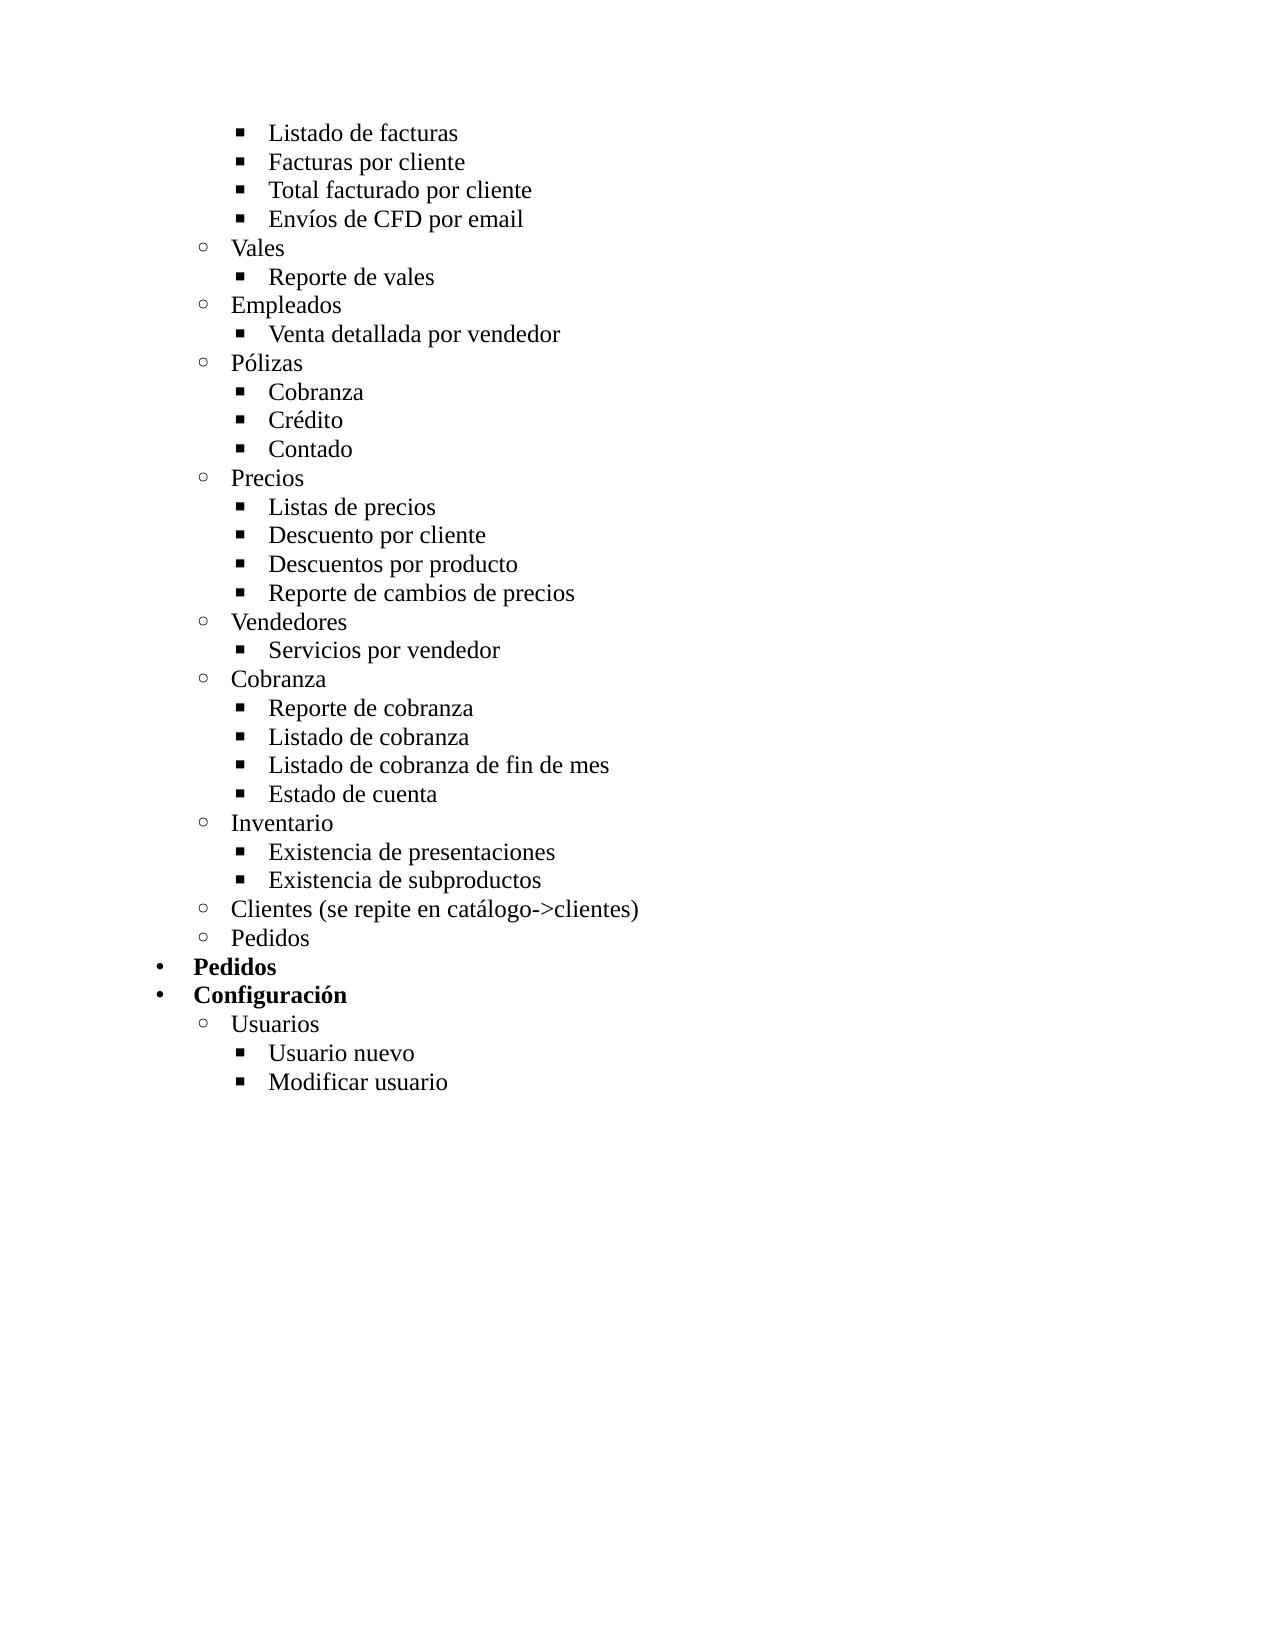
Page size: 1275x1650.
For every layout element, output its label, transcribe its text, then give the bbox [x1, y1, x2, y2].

list Listado de facturas [231, 118, 1157, 147]
list Servicios por vendedor [231, 636, 1157, 664]
list Listado de cobranza [231, 722, 1157, 751]
list Listas de precios [231, 492, 1157, 521]
list Reporte de vales [231, 262, 1157, 291]
list Listado de cobranza de fin de mes [231, 751, 1157, 779]
list Existencia de subproductos [231, 866, 1157, 894]
list Modificar usuario [231, 1067, 1157, 1096]
list Total facturado por cliente [231, 176, 1157, 204]
list Existencia de presentaciones [231, 837, 1157, 866]
list Usuario nuevo [231, 1038, 1157, 1067]
list Pedidos [193, 923, 1157, 952]
list Envíos de CFD por email [231, 204, 1157, 233]
list Cobranza [231, 377, 1157, 406]
list Reporte de cobranza [231, 693, 1157, 722]
list Precios [193, 463, 1157, 492]
list Clientes (se repite en catálogo->clientes) [193, 894, 1157, 923]
list Descuento por cliente [231, 521, 1157, 549]
list Cobranza [193, 664, 1157, 693]
list Inventario [193, 808, 1157, 837]
list Facturas por cliente [231, 147, 1157, 176]
list Venta detallada por vendedor [231, 319, 1157, 348]
list Pólizas [193, 348, 1157, 377]
list Descuentos por producto [231, 549, 1157, 578]
list Vendedores [193, 607, 1157, 636]
list Vales [193, 233, 1157, 262]
list Usuarios [193, 1009, 1157, 1038]
list Contado [231, 434, 1157, 463]
list Estado de cuenta [231, 779, 1157, 808]
list Empleados [193, 291, 1157, 319]
list Configuración [156, 981, 1157, 1009]
list Crédito [231, 406, 1157, 434]
list Reporte de cambios de precios [231, 578, 1157, 607]
list Pedidos [156, 952, 1157, 981]
